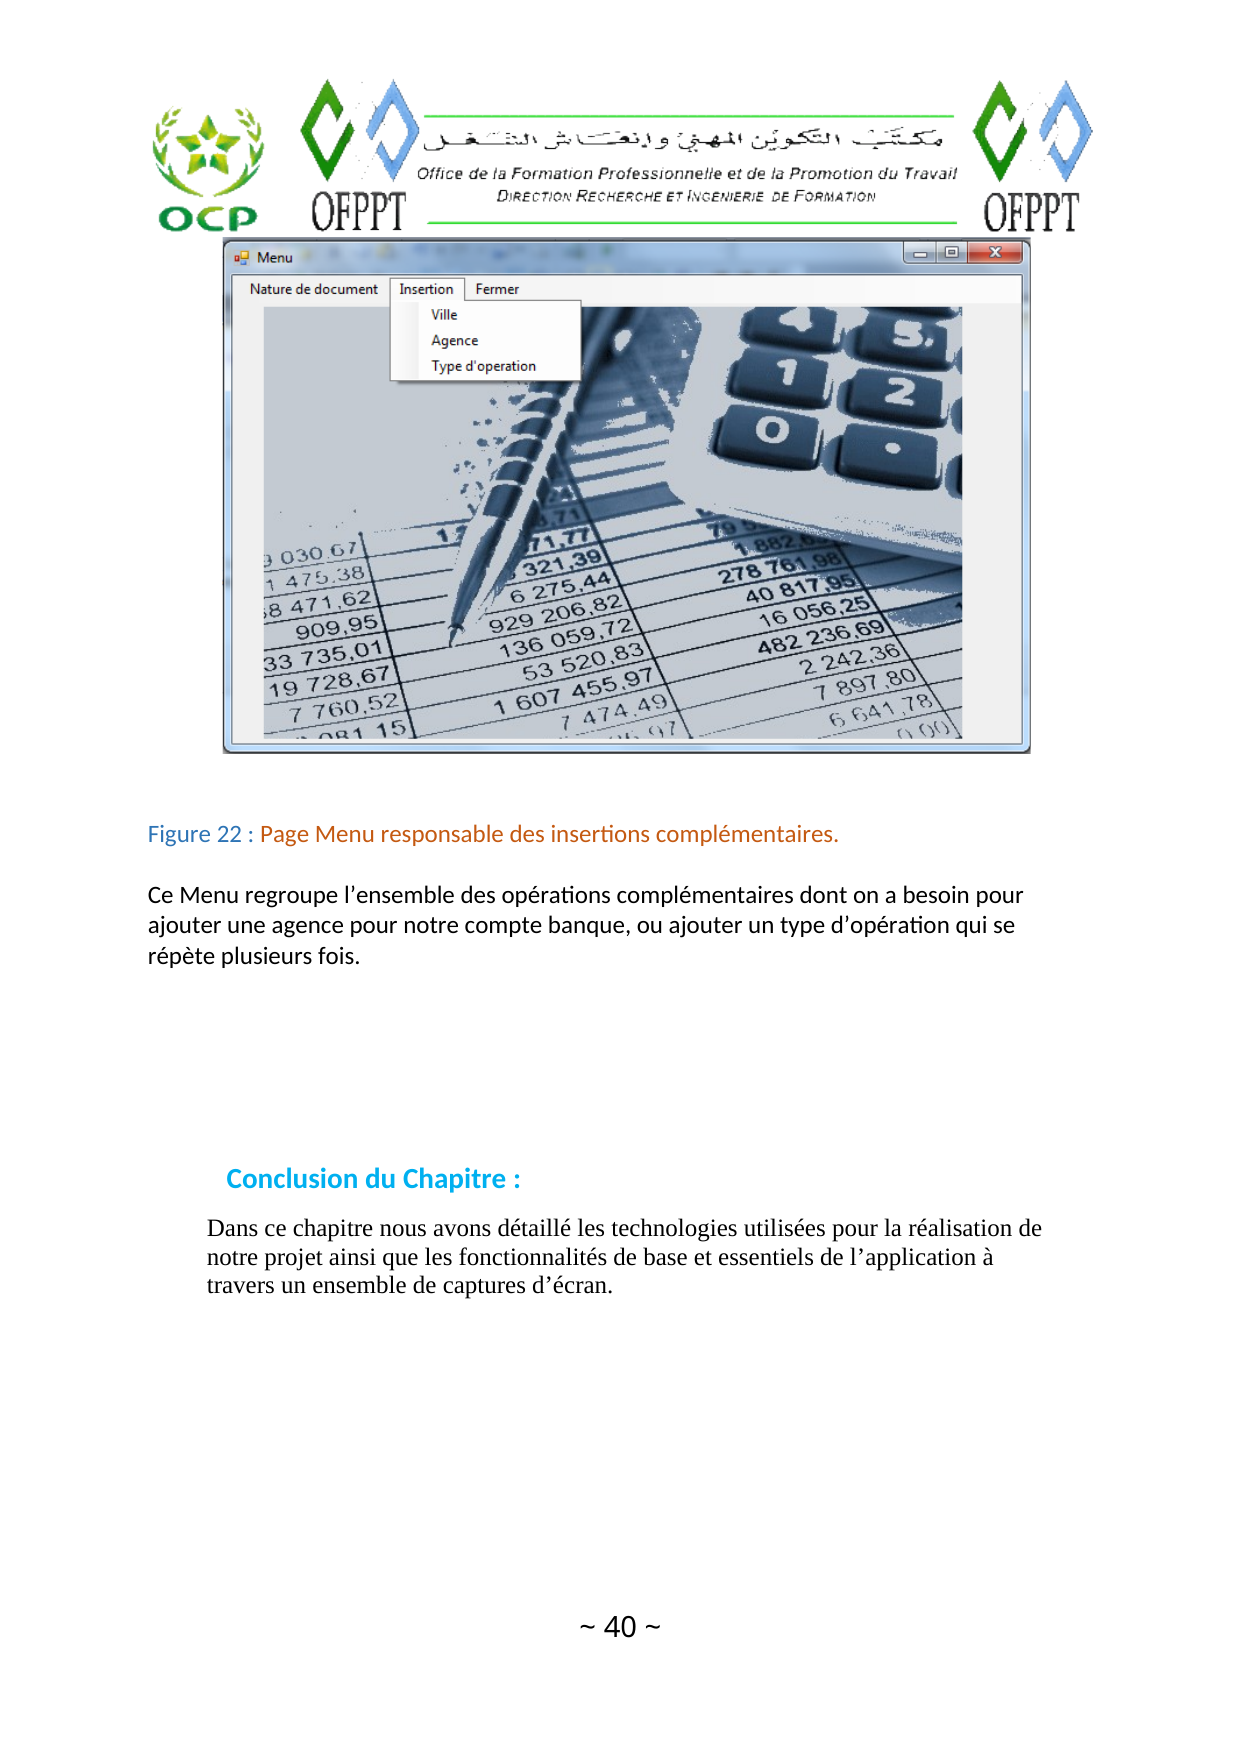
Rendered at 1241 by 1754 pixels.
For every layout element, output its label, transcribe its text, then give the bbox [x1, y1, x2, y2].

text Dans ce chapitre nous avons détaillé les technologies utilisées pour la réalisation de notre projet ainsi que les fonctionnalités de base et essentiels de l’application à travers un ensemble de captures d’écran. [207, 1213, 1048, 1299]
text Figure 22 : Page Menu responsable des insertions complémentaires. [148, 818, 1048, 848]
text Ce Menu regroupe l’ensemble des opérations complémentaires dont on a besoin pour ajouter une agence pour notre compte banque, ou ajouter un type d’opération qui se répète plusieurs fois. [148, 879, 1048, 970]
text Conclusion du Chapitre : [207, 1160, 1048, 1196]
